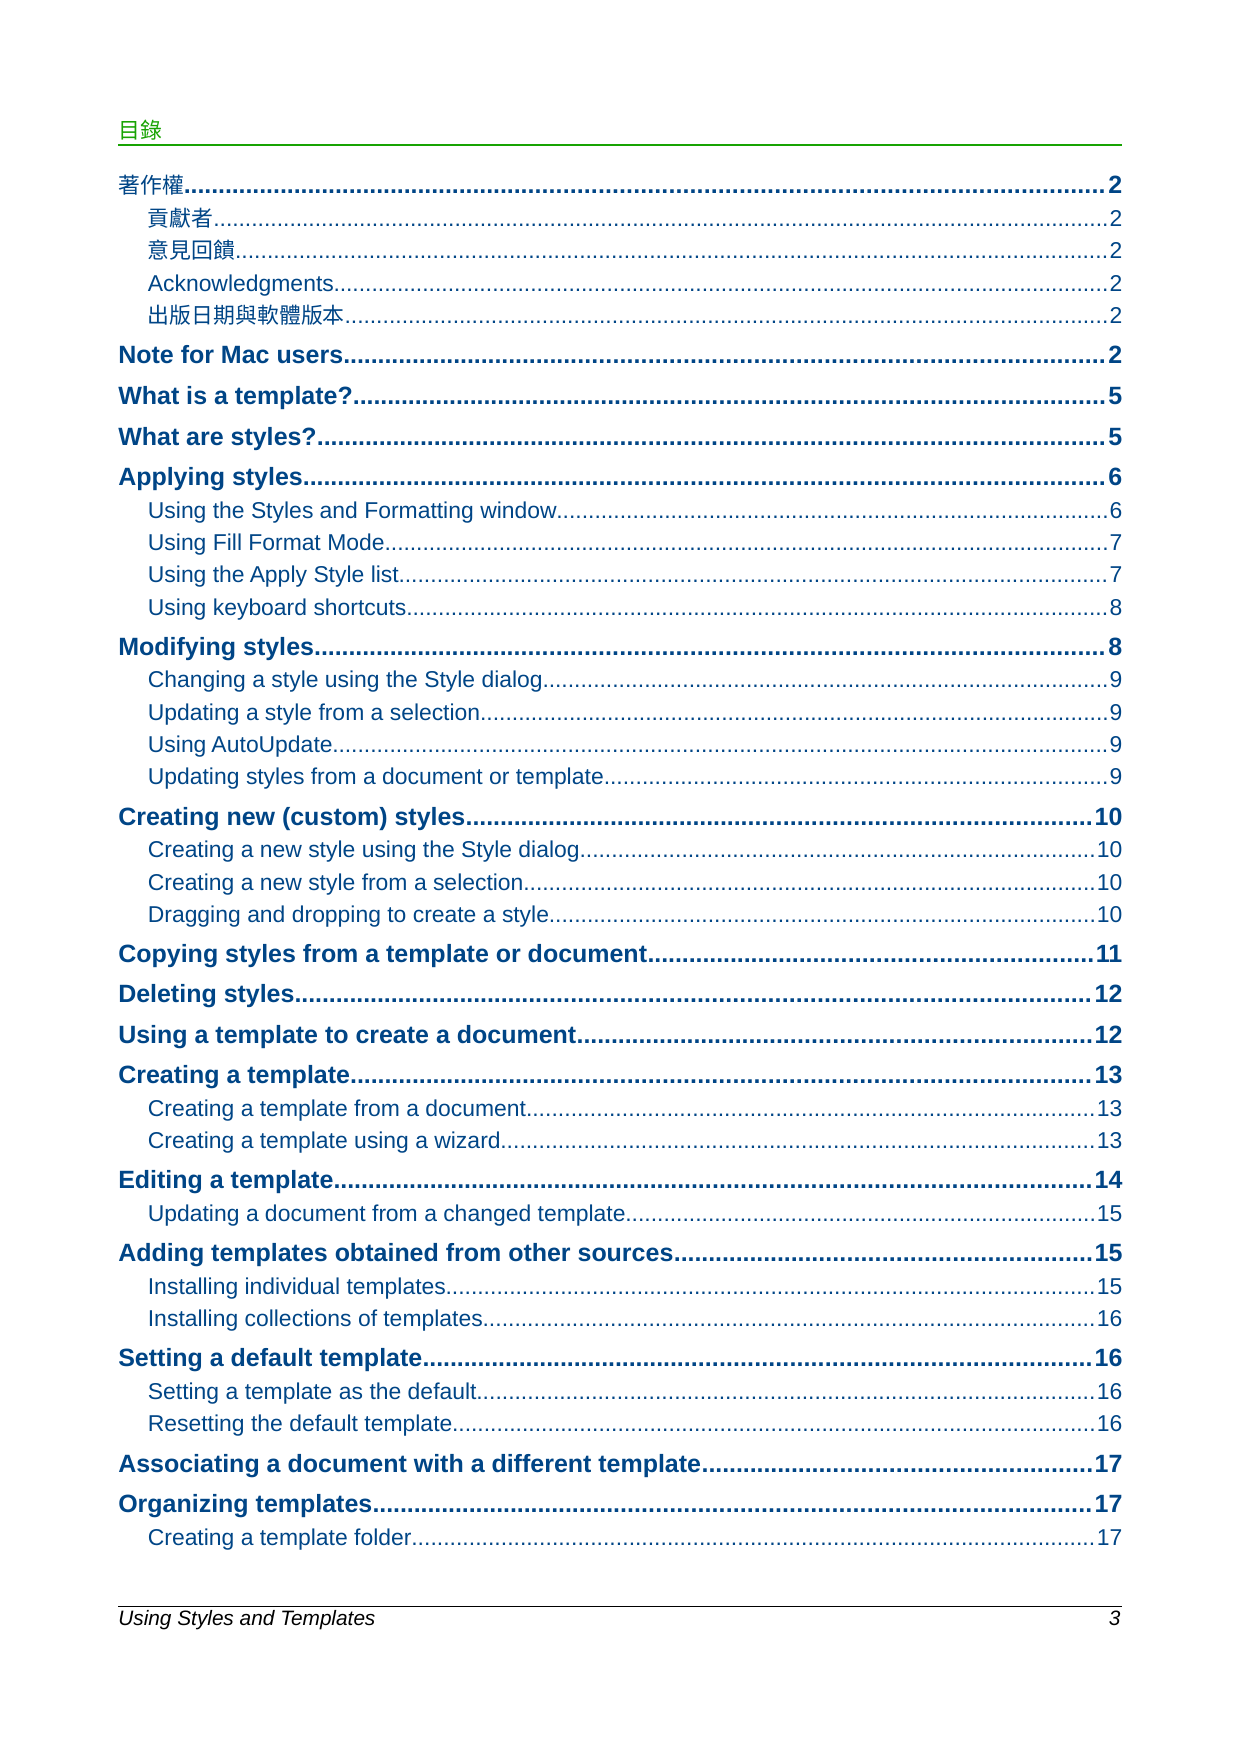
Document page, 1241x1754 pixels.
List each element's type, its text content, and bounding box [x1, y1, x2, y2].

text Organizing templates 17 [118, 1489, 1122, 1518]
text Setting a template as the default 16 [148, 1378, 1122, 1404]
text Adding templates obtained from other sources 15 [118, 1238, 1122, 1267]
text Acknowledgments 2 [148, 270, 1122, 296]
text Using keyboard shortcuts 8 [148, 594, 1122, 620]
text Resetting the default template 16 [148, 1410, 1122, 1437]
text Creating a new style using the Style dialog 10 [148, 836, 1122, 862]
text Creating a template from a document 13 [148, 1095, 1122, 1121]
text 目錄 [118, 118, 1122, 144]
text Deleting styles 12 [118, 979, 1122, 1008]
text Creating a new style from a selection 10 [148, 868, 1122, 895]
text Copying styles from a template or document 11 [118, 939, 1122, 968]
text Using the Styles and Formatting window 6 [148, 497, 1122, 523]
text Using a template to create a document 12 [118, 1020, 1122, 1049]
text Updating a style from a selection 9 [148, 699, 1122, 725]
text Creating a template 13 [118, 1060, 1122, 1089]
text Modifying styles 8 [118, 632, 1122, 661]
text Creating a template using a wizard 13 [148, 1127, 1122, 1154]
text Note for Mac users 2 [118, 341, 1122, 369]
text Associating a document with a different template 17 [118, 1448, 1122, 1477]
text Setting a default template 16 [118, 1343, 1122, 1372]
text Using the Apply Style list 7 [148, 561, 1122, 588]
text Dragging and dropping to create a style 10 [148, 901, 1122, 927]
text 意見回饋 2 [148, 237, 1122, 264]
text What is a template? 5 [118, 381, 1122, 410]
text Creating new (custom) styles 10 [118, 801, 1122, 830]
text Updating a document from a changed template 15 [148, 1200, 1122, 1227]
text 出版日期與軟體版本 2 [148, 302, 1122, 329]
text What are styles? 5 [118, 422, 1122, 450]
text Editing a template 14 [118, 1166, 1122, 1194]
text 貢獻者 2 [148, 204, 1122, 231]
text Updating styles from a document or template 9 [148, 763, 1122, 790]
text Changing a style using the Style dialog 9 [148, 666, 1122, 693]
text Using AutoUpdate 9 [148, 731, 1122, 757]
text Creating a template folder 17 [148, 1524, 1122, 1550]
text Installing collections of templates 16 [148, 1305, 1122, 1332]
text 著作權 2 [118, 170, 1122, 199]
text Using Fill Format Mode 7 [148, 529, 1122, 555]
text Installing individual templates 15 [148, 1273, 1122, 1299]
text Applying styles 6 [118, 462, 1122, 491]
